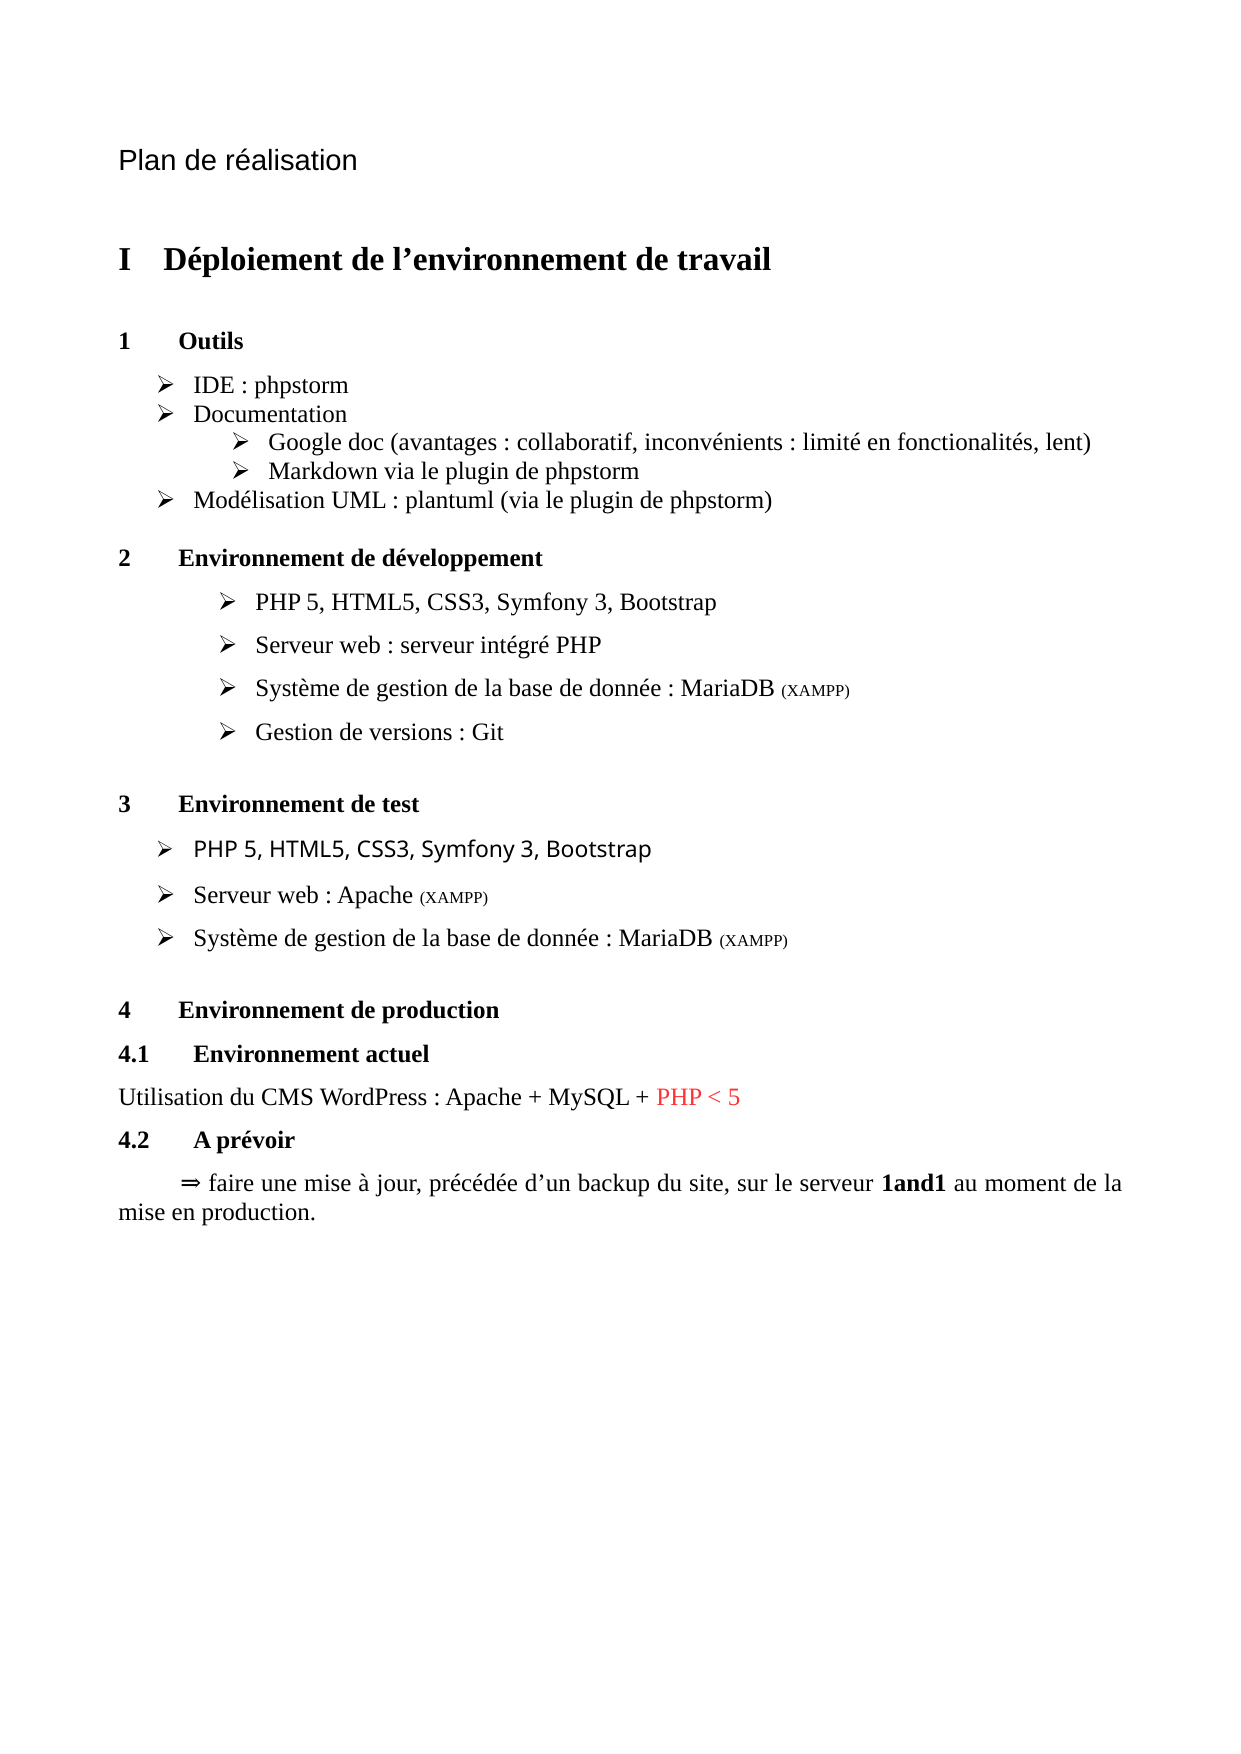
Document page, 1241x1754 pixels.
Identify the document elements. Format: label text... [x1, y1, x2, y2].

subtitle Déploiement de l’environnement de travail [118, 239, 1122, 278]
list Système de gestion de la base de donnée : MariaDB (XAMPP) [156, 673, 1122, 702]
subtitle Environnement de test [118, 789, 936, 818]
list Serveur web : serveur intégré PHP [156, 630, 1122, 659]
subtitle Environnement de production [118, 996, 936, 1024]
list Modélisation UML : plantuml (via le plugin de phpstorm) [156, 485, 1122, 514]
list PHP 5, HTML5, CSS3, Symfony 3, Bootstrap [156, 587, 1122, 615]
text ⇒ faire une mise à jour, précédée d’un backup du site, sur le serveur 1and1 au moment de la mise en production. [118, 1168, 1122, 1226]
list Documentation [156, 399, 1122, 427]
subtitle Environnement de développement [118, 543, 936, 572]
subtitle Plan de réalisation [118, 143, 1122, 177]
list Gestion de versions : Git [156, 717, 1122, 745]
subtitle Environnement actuel [118, 1039, 1122, 1068]
subtitle A prévoir [118, 1125, 1122, 1154]
subtitle Outils [118, 326, 936, 355]
list Système de gestion de la base de donnée : MariaDB (XAMPP) [156, 923, 1122, 952]
list PHP 5, HTML5, CSS3, Symfony 3, Bootstrap [156, 833, 1122, 864]
list Markdown via le plugin de phpstorm [231, 456, 1122, 485]
list Serveur web : Apache (XAMPP) [156, 880, 1122, 909]
list Google doc (avantages : collaboratif, inconvénients : limité en fonctionalités, lent) [231, 427, 1122, 456]
list IDE : phpstorm [156, 370, 1122, 399]
text Utilisation du CMS WordPress : Apache + MySQL + PHP < 5 [118, 1082, 1122, 1111]
